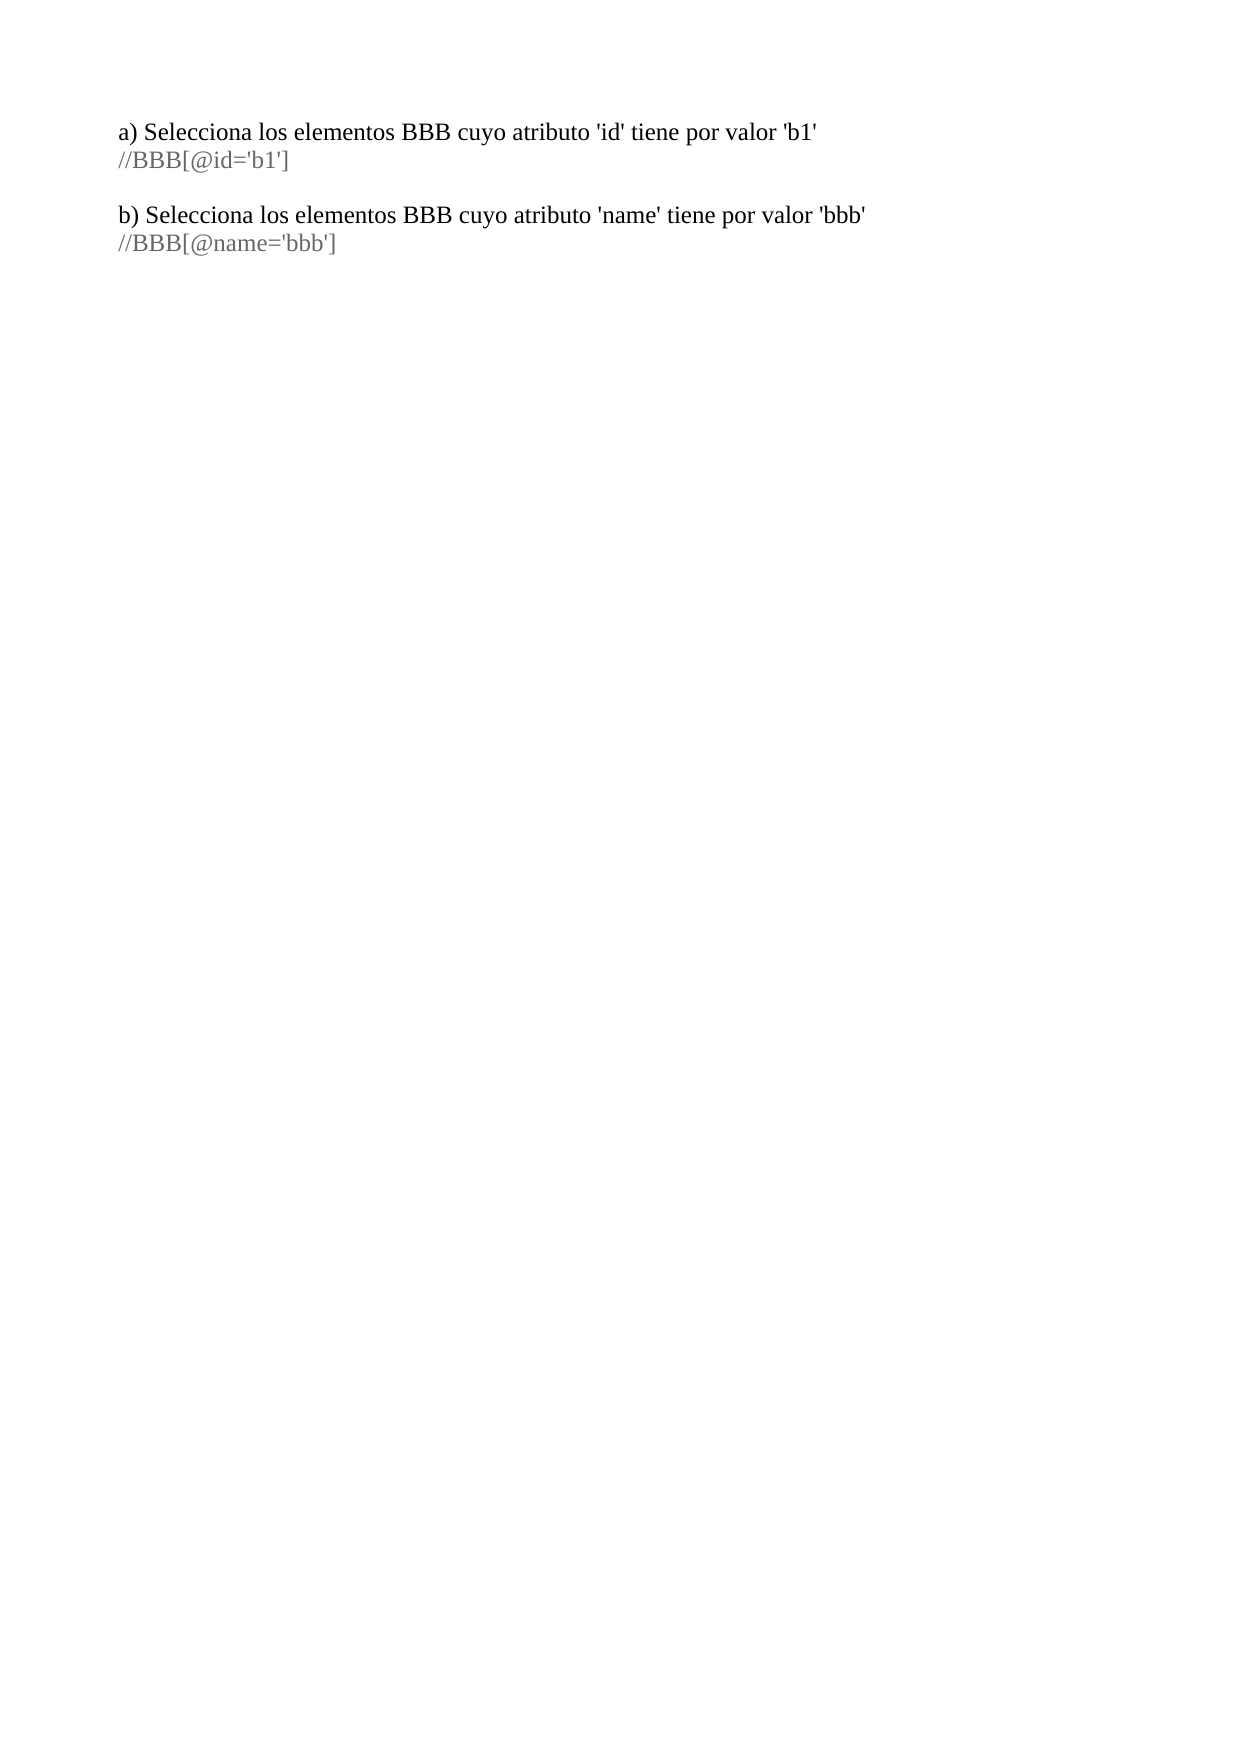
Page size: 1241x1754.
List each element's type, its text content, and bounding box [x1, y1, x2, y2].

text //BBB[@name='bbb'] [118, 229, 1122, 257]
text b) Selecciona los elementos BBB cuyo atributo 'name' tiene por valor 'bbb' [118, 201, 1122, 229]
text a) Selecciona los elementos BBB cuyo atributo 'id' tiene por valor 'b1' [118, 118, 1122, 146]
text //BBB[@id='b1'] [118, 146, 1122, 173]
